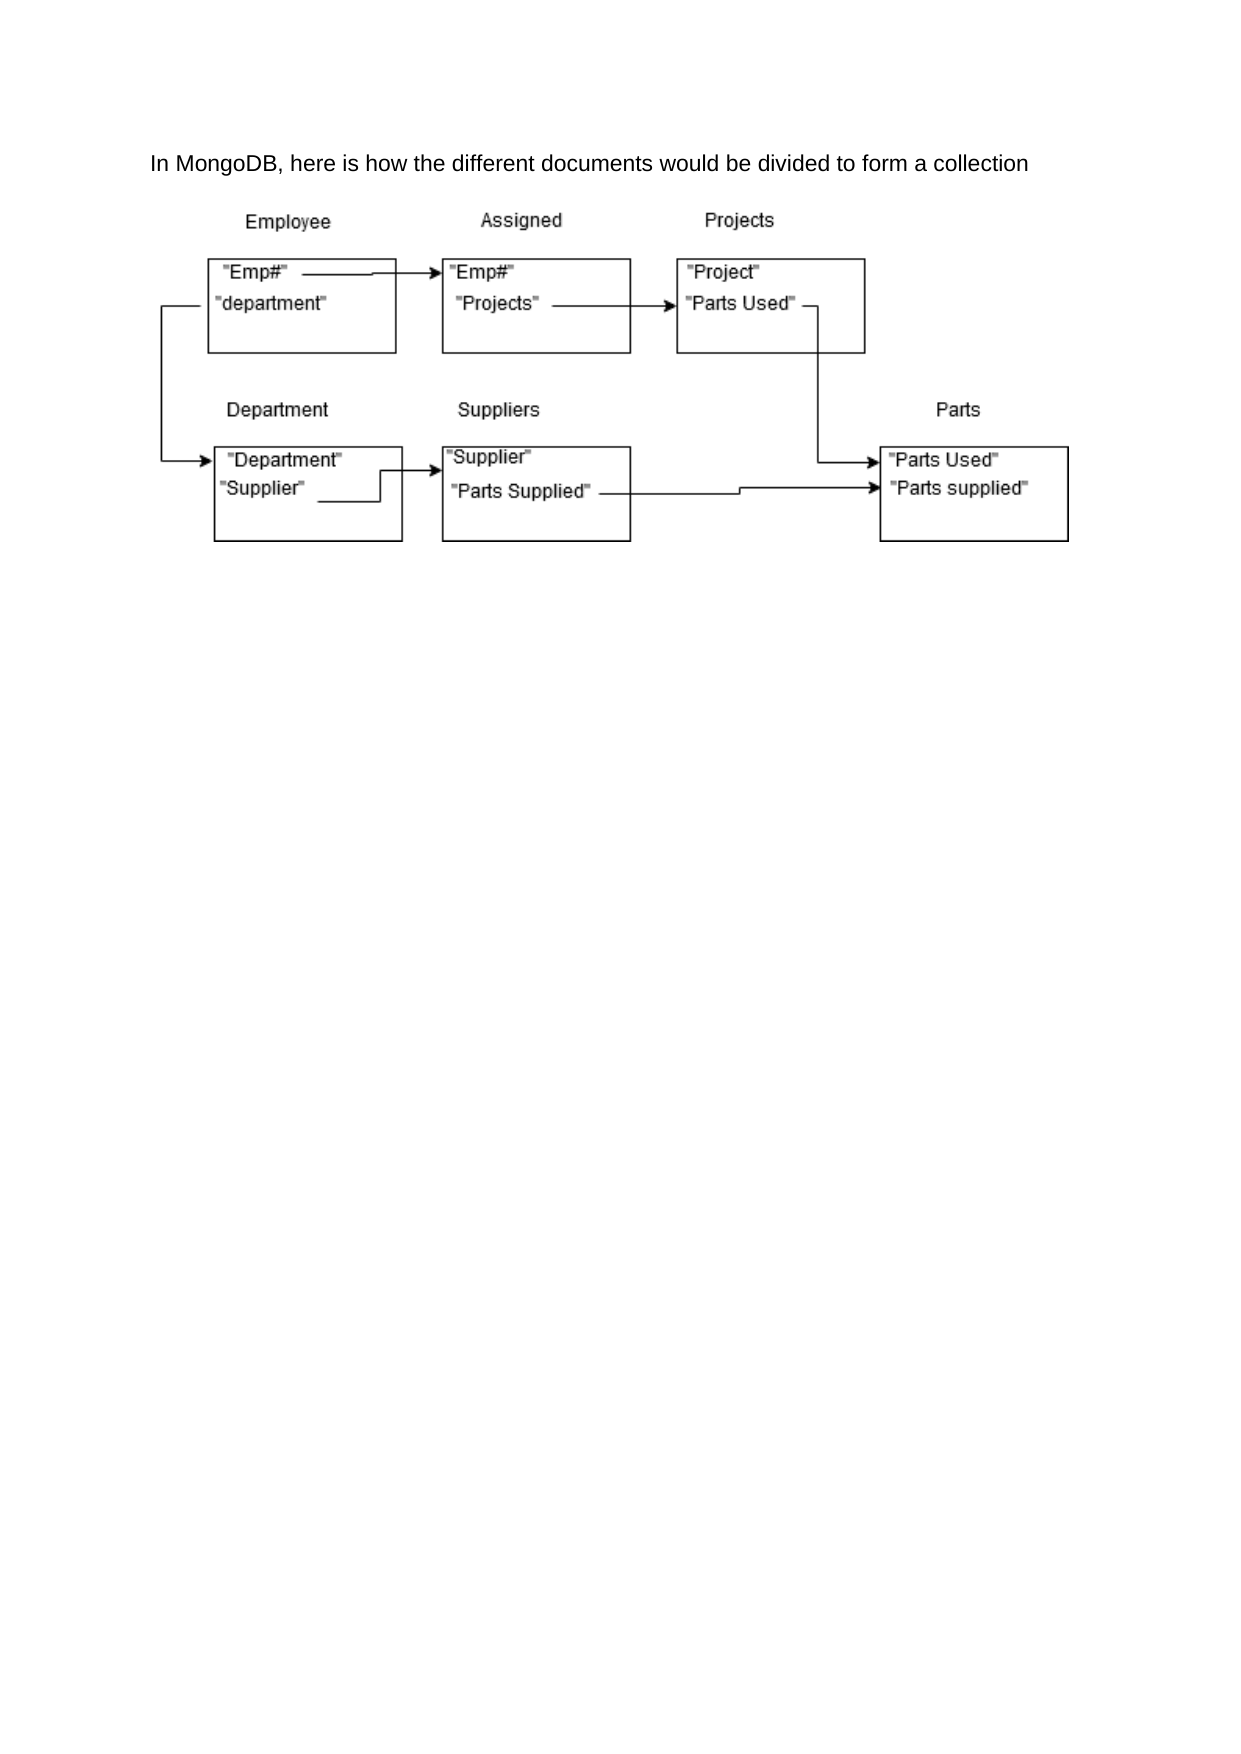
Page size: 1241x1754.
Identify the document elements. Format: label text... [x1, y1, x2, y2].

picture [150, 210, 1069, 542]
text In MongoDB, here is how the different documents would be divided to form a collection [150, 150, 1090, 176]
